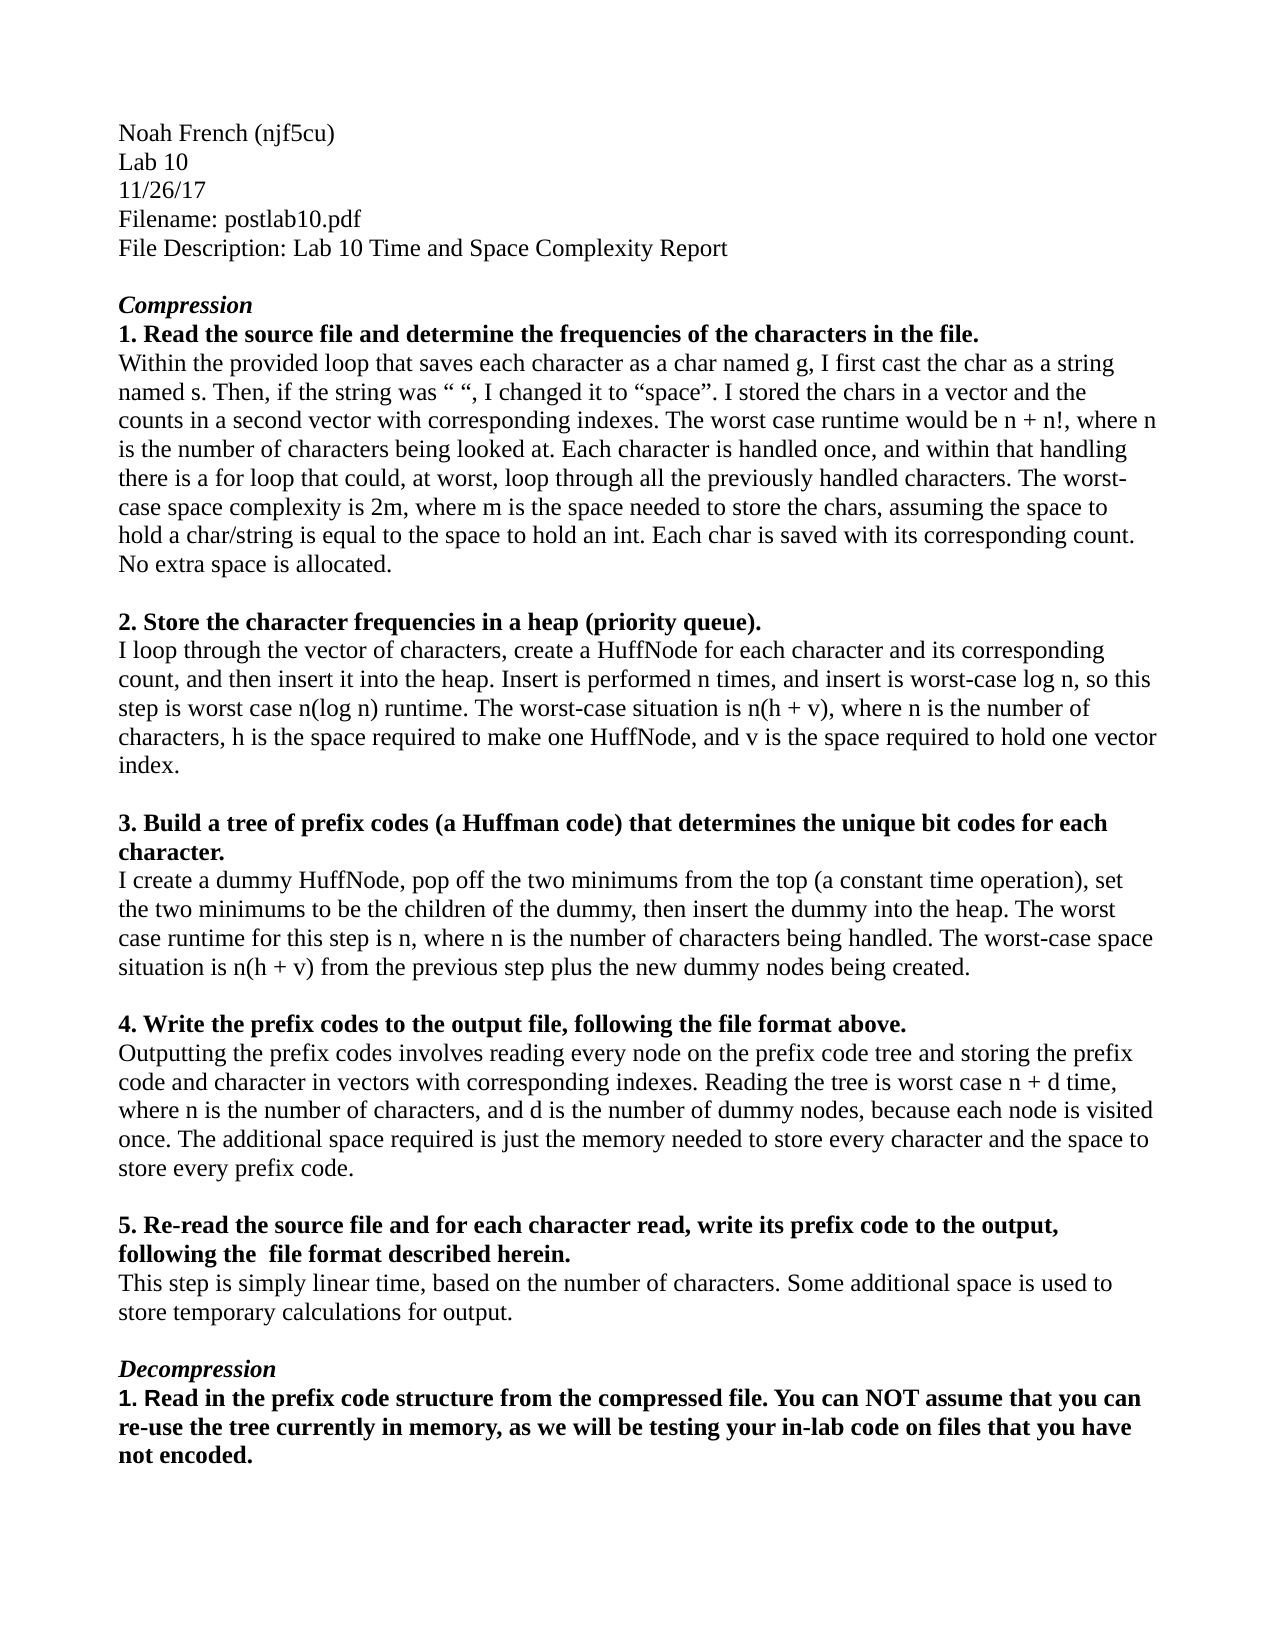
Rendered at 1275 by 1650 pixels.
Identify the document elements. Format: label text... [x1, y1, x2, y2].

text 1. Read the source file and determine the frequencies of the characters in the file. [118, 319, 1157, 348]
text I loop through the vector of characters, create a HuffNode for each character and its corresponding count, and then insert it into the heap. Insert is performed n times, and insert is worst-case log n, so this step is worst case n(log n) runtime. The worst-case situation is n(h + v), where n is the number of characters, h is the space required to make one HuffNode, and v is the space required to hold one vector index. [118, 636, 1157, 779]
text Filename: postlab10.pdf [118, 204, 1157, 233]
text File Description: Lab 10 Time and Space Complexity Report [118, 233, 1157, 262]
text 3. Build a tree of prefix codes (a Huffman code) that determines the unique bit codes for each character. [118, 808, 1157, 866]
text Outputting the prefix codes involves reading every node on the prefix code tree and storing the prefix code and character in vectors with corresponding indexes. Reading the tree is worst case n + d time, where n is the number of characters, and d is the number of dummy nodes, because each node is visited once. The additional space required is just the memory needed to store every character and the space to store every prefix code. [118, 1038, 1157, 1182]
text Noah French (njf5cu) [118, 118, 1157, 147]
text 2. Store the character frequencies in a heap (priority queue). [118, 607, 1157, 636]
text Decompression [118, 1354, 1157, 1383]
text This step is simply linear time, based on the number of characters. Some additional space is used to store temporary calculations for output. [118, 1268, 1157, 1326]
text 11/26/17 [118, 176, 1157, 204]
text Compression [118, 291, 1157, 319]
text Lab 10 [118, 147, 1157, 176]
text I create a dummy HuffNode, pop off the two minimums from the top (a constant time operation), set the two minimums to be the children of the dummy, then insert the dummy into the heap. The worst case runtime for this step is n, where n is the number of characters being handled. The worst-case space situation is n(h + v) from the previous step plus the new dummy nodes being created. [118, 866, 1157, 981]
text 4. Write the prefix codes to the output file, following the file format above. [118, 1009, 1157, 1038]
text Within the provided loop that saves each character as a char named g, I first cast the char as a string named s. Then, if the string was “ “, I changed it to “space”. I stored the chars in a vector and the counts in a second vector with corresponding indexes. The worst case runtime would be n + n!, where n is the number of characters being looked at. Each character is handled once, and within that handling there is a for loop that could, at worst, loop through all the previously handled characters. The worst-case space complexity is 2m, where m is the space needed to store the chars, assuming the space to hold a char/string is equal to the space to hold an int. Each char is saved with its corresponding count. No extra space is allocated. [118, 348, 1157, 578]
text 5. Re-read the source file and for each character read, write its prefix code to the output, following the file format described herein. [118, 1211, 1157, 1268]
text 1. Read in the prefix code structure from the compressed file. You can NOT assume that you can re-use the tree currently in memory, as we will be testing your in-lab code on files that you have not encoded. [118, 1383, 1157, 1469]
